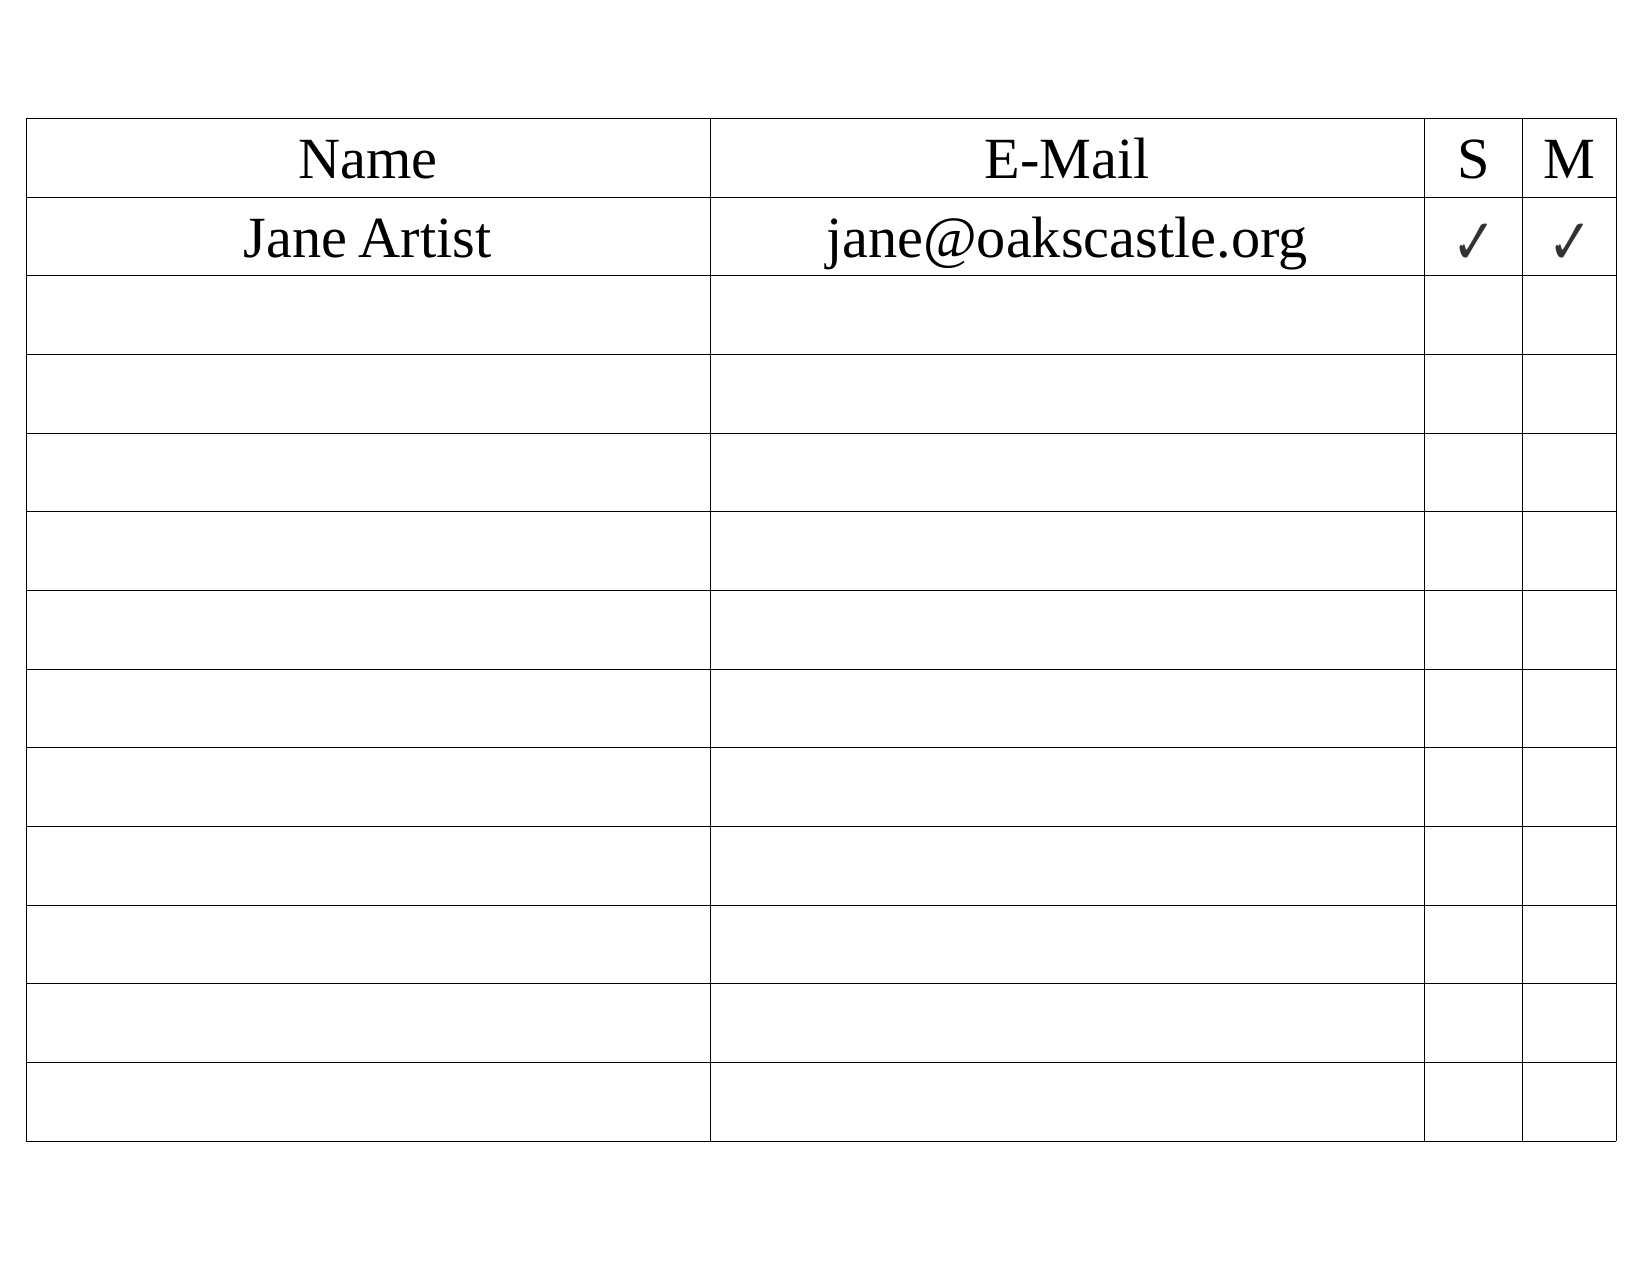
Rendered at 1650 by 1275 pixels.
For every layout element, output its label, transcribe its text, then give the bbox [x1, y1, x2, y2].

table_cell [1425, 984, 1522, 1062]
table_cell [1425, 748, 1522, 826]
table_cell [1523, 984, 1616, 1062]
table_cell [1523, 670, 1616, 747]
table_cell S [1425, 119, 1522, 197]
table_cell [27, 512, 710, 590]
table_cell [711, 276, 1424, 354]
table_cell [1523, 434, 1616, 511]
table_cell [27, 748, 710, 826]
table_cell [1425, 355, 1522, 433]
table_cell [1523, 276, 1616, 354]
table_cell [1425, 276, 1522, 354]
table_cell [711, 434, 1424, 511]
table_cell [1523, 827, 1616, 904]
table_cell [711, 355, 1424, 433]
table_cell [1425, 512, 1522, 590]
table_cell M [1523, 119, 1616, 197]
table_cell [711, 827, 1424, 904]
table_cell [27, 276, 710, 354]
table_cell [711, 1063, 1424, 1141]
table_cell [711, 748, 1424, 826]
table_cell [27, 1063, 710, 1141]
table_cell [27, 906, 710, 983]
table_cell [1425, 827, 1522, 904]
table_cell [711, 984, 1424, 1062]
table_cell [711, 591, 1424, 669]
table_cell [1523, 355, 1616, 433]
table_cell [1425, 906, 1522, 983]
table_cell [1425, 591, 1522, 669]
table_cell [1523, 591, 1616, 669]
table_cell [27, 434, 710, 511]
table_cell [1425, 1063, 1522, 1141]
table_cell Jane Artist [27, 198, 710, 275]
table_cell Name [27, 119, 710, 197]
table_cell ✔ [1425, 198, 1522, 275]
table_cell [1425, 434, 1522, 511]
table_cell [27, 591, 710, 669]
table_cell [1425, 670, 1522, 747]
table_cell [27, 355, 710, 433]
table_cell [1523, 512, 1616, 590]
table_cell ✔ [1523, 198, 1616, 275]
table_cell [711, 906, 1424, 983]
table_cell [1523, 1063, 1616, 1141]
table_cell [1523, 748, 1616, 826]
table_cell [1523, 906, 1616, 983]
table_cell [27, 670, 710, 747]
table_cell [711, 512, 1424, 590]
table_cell [711, 670, 1424, 747]
table_cell [27, 827, 710, 904]
table_cell jane@oakscastle.org [711, 198, 1424, 275]
table_cell [27, 984, 710, 1062]
table_cell E-Mail [711, 119, 1424, 197]
